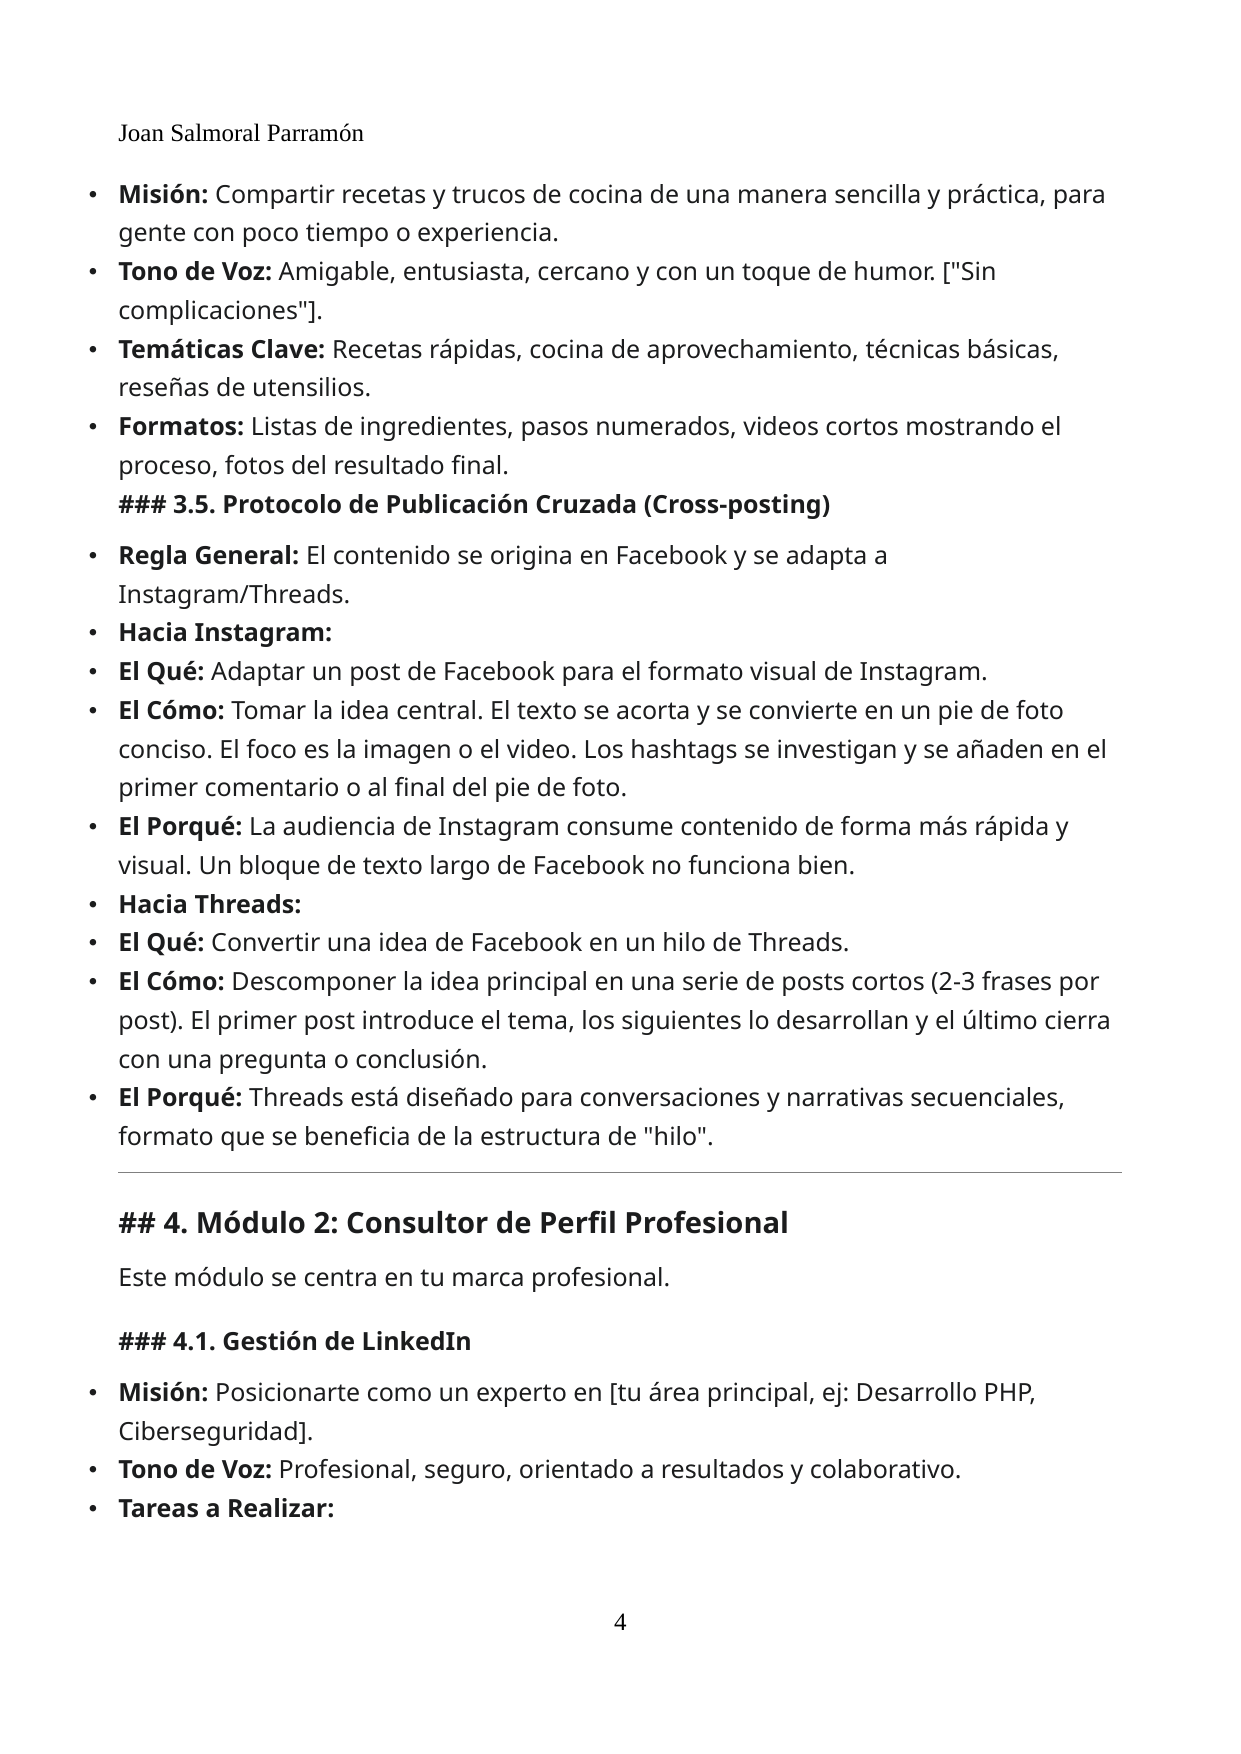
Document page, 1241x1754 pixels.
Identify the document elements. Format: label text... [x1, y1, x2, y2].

list El Qué: Convertir una idea de Facebook en un hilo de Threads. [118, 925, 1122, 959]
list Formatos: Listas de ingredientes, pasos numerados, videos cortos mostrando el proceso, fotos del resultado final. [118, 409, 1122, 482]
list El Cómo: Descomponer la idea principal en una serie de posts cortos (2-3 frases por post). El primer post introduce el tema, los siguientes lo desarrollan y el último cierra con una pregunta o conclusión. [118, 964, 1122, 1075]
list El Porqué: Threads está diseñado para conversaciones y narrativas secuenciales, formato que se beneficia de la estructura de "hilo". [118, 1080, 1122, 1153]
list Tono de Voz: Profesional, seguro, orientado a resultados y colaborativo. [118, 1452, 1122, 1486]
list Misión: Posicionarte como un experto en [tu área principal, ej: Desarrollo PHP, Ciberseguridad]. [118, 1374, 1122, 1447]
list Regla General: El contenido se origina en Facebook y se adapta a Instagram/Threads. [118, 538, 1122, 610]
list Misión: Compartir recetas y trucos de cocina de una manera sencilla y práctica, para gente con poco tiempo o experiencia. [118, 176, 1122, 249]
subtitle ### 3.5. Protocolo de Publicación Cruzada (Cross-posting) [118, 486, 1122, 520]
subtitle ## 4. Módulo 2: Consultor de Perfil Profesional [118, 1202, 1122, 1242]
list El Porqué: La audiencia de Instagram consume contenido de forma más rápida y visual. Un bloque de texto largo de Facebook no funciona bien. [118, 809, 1122, 882]
list El Qué: Adaptar un post de Facebook para el formato visual de Instagram. [118, 654, 1122, 688]
list Tono de Voz: Amigable, entusiasta, cercano y con un toque de humor. ["Sin complicaciones"]. [118, 254, 1122, 327]
list Temáticas Clave: Recetas rápidas, cocina de aprovechamiento, técnicas básicas, reseñas de utensilios. [118, 331, 1122, 404]
text Este módulo se centra en tu marca profesional. [118, 1259, 1122, 1294]
subtitle ### 4.1. Gestión de LinkedIn [118, 1323, 1122, 1357]
list Tareas a Realizar: [118, 1491, 1122, 1525]
list Hacia Threads: [118, 886, 1122, 920]
list El Cómo: Tomar la idea central. El texto se acorta y se convierte en un pie de foto conciso. El foco es la imagen o el video. Los hashtags se investigan y se añaden en el primer comentario o al final del pie de foto. [118, 693, 1122, 804]
list Hacia Instagram: [118, 615, 1122, 649]
